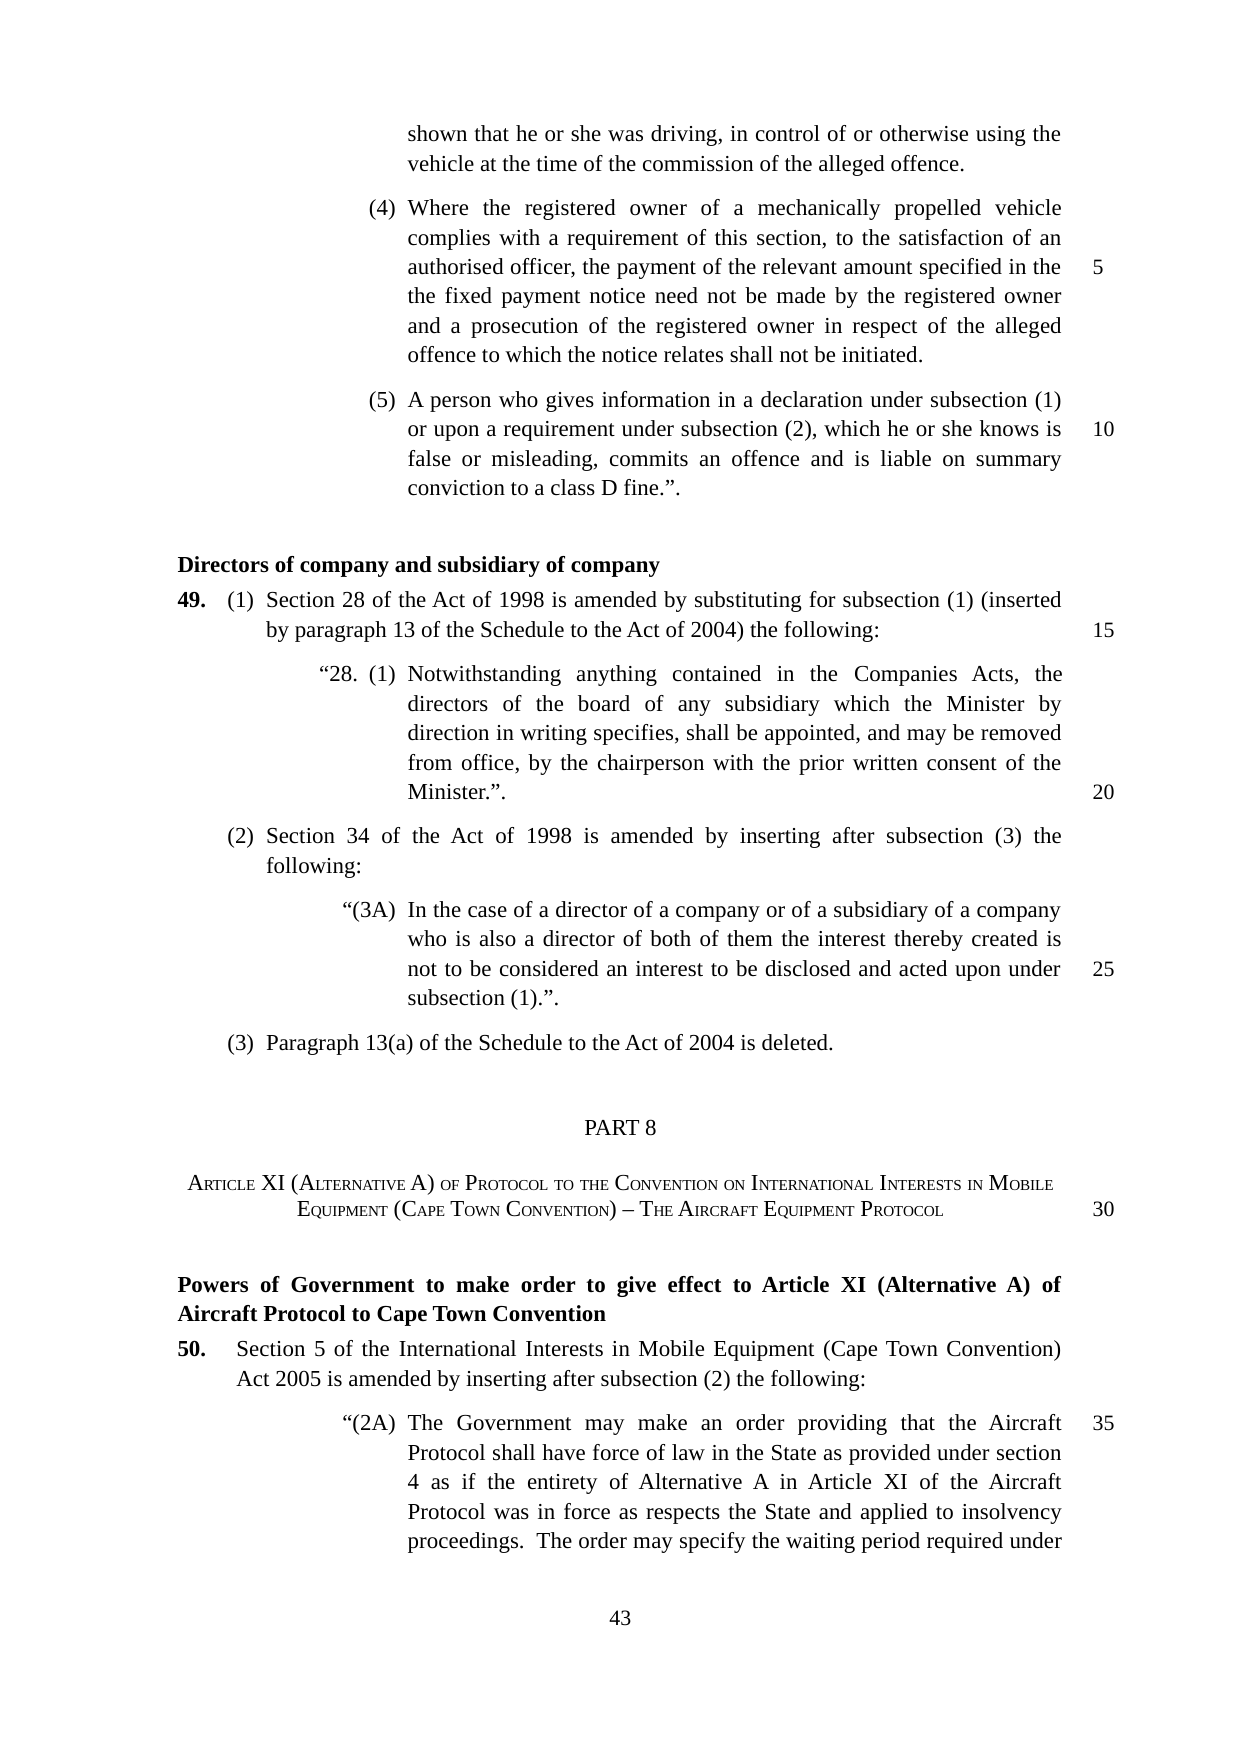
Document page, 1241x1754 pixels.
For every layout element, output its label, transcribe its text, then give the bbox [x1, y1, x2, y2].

text “28. (1) Notwithstanding anything contained in the Companies Acts, the directors of the board of any subsidiary which the Minister by direction in writing specifies, shall be appointed, and may be removed from office, by the chairperson with the prior written consent of the Minister.”. [319, 658, 1063, 805]
text “(2A) The Government may make an order providing that the Aircraft Protocol shall have force of law in the State as provided under section 4 as if the entirety of Alternative A in Article XI of the Aircraft Protocol was in force as respects the State and applied to insolvency proceedings. The order may specify the waiting period required under [319, 1407, 1063, 1554]
text “(3A) In the case of a director of a company or of a subsidiary of a company who is also a director of both of them the interest thereby created is not to be considered an interest to be disclosed and acted upon under subsection (1).”. [319, 894, 1063, 1012]
text (3) Paragraph 13(a) of the Schedule to the Act of 2004 is deleted. [177, 1027, 1063, 1056]
title Article XI (Alternative A) of Protocol to the Convention on International Interests in Mobile Equipment (Cape Town Convention) – The Aircraft Equipment Protocol [177, 1170, 1063, 1221]
text shown that he or she was driving, in control of or otherwise using the vehicle at the time of the commission of the alleged offence. [319, 118, 1063, 177]
text (4) Where the registered owner of a mechanically propelled vehicle complies with a requirement of this section, to the satisfaction of an authorised officer, the payment of the relevant amount specified in the the fixed payment notice need not be made by the registered owner and a prosecution of the registered owner in respect of the alleged offence to which the notice relates shall not be initiated. [319, 192, 1063, 369]
text 49. (1) Section 28 of the Act of 1998 is amended by substituting for subsection (1) (inserted by paragraph 13 of the Schedule to the Act of 2004) the following: [177, 584, 1063, 643]
text (5) A person who gives information in a declaration under subsection (1) or upon a requirement under subsection (2), which he or she knows is false or misleading, commits an offence and is liable on summary conviction to a class D fine.”. [319, 383, 1063, 501]
text Powers of Government to make order to give effect to Article XI (Alternative A) of Aircraft Protocol to Cape Town Convention [177, 1268, 1063, 1327]
text (2) Section 34 of the Act of 1998 is amended by inserting after subsection (3) the following: [177, 820, 1063, 879]
text PART 8 [177, 1115, 1063, 1141]
text 50. Section 5 of the International Interests in Mobile Equipment (Cape Town Convention) Act 2005 is amended by inserting after subsection (2) the following: [177, 1333, 1063, 1392]
text Directors of company and subsidiary of company [177, 549, 1063, 578]
